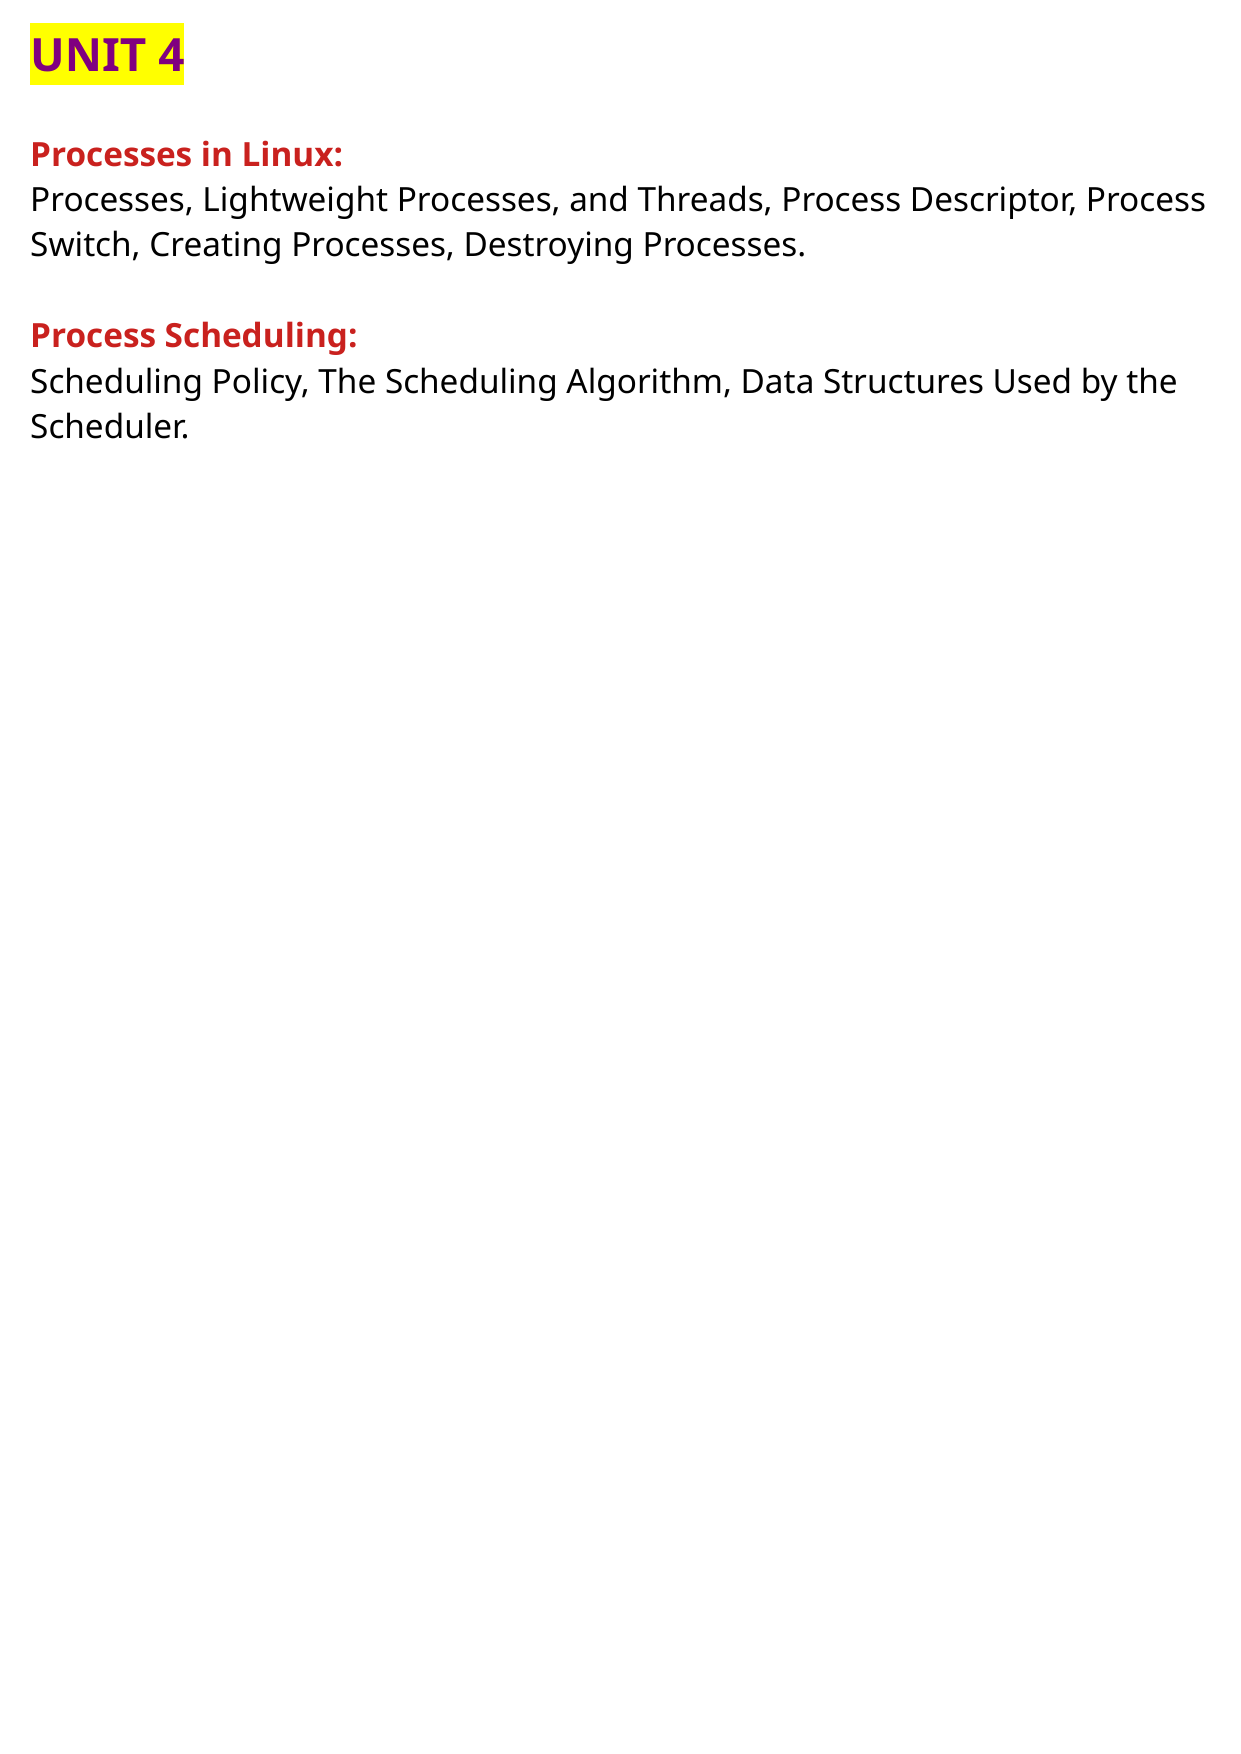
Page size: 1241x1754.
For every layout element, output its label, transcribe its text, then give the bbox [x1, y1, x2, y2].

subtitle Processes, Lightweight Processes, and Threads, Process Descriptor, Process Switch, Creating Processes, Destroying Processes. [30, 176, 1211, 267]
subtitle Process Scheduling: [30, 312, 1211, 357]
subtitle Scheduling Policy, The Scheduling Algorithm, Data Structures Used by the Scheduler. [30, 357, 1211, 448]
subtitle Processes in Linux: [30, 130, 1211, 176]
subtitle UNIT 4 [30, 22, 1211, 85]
